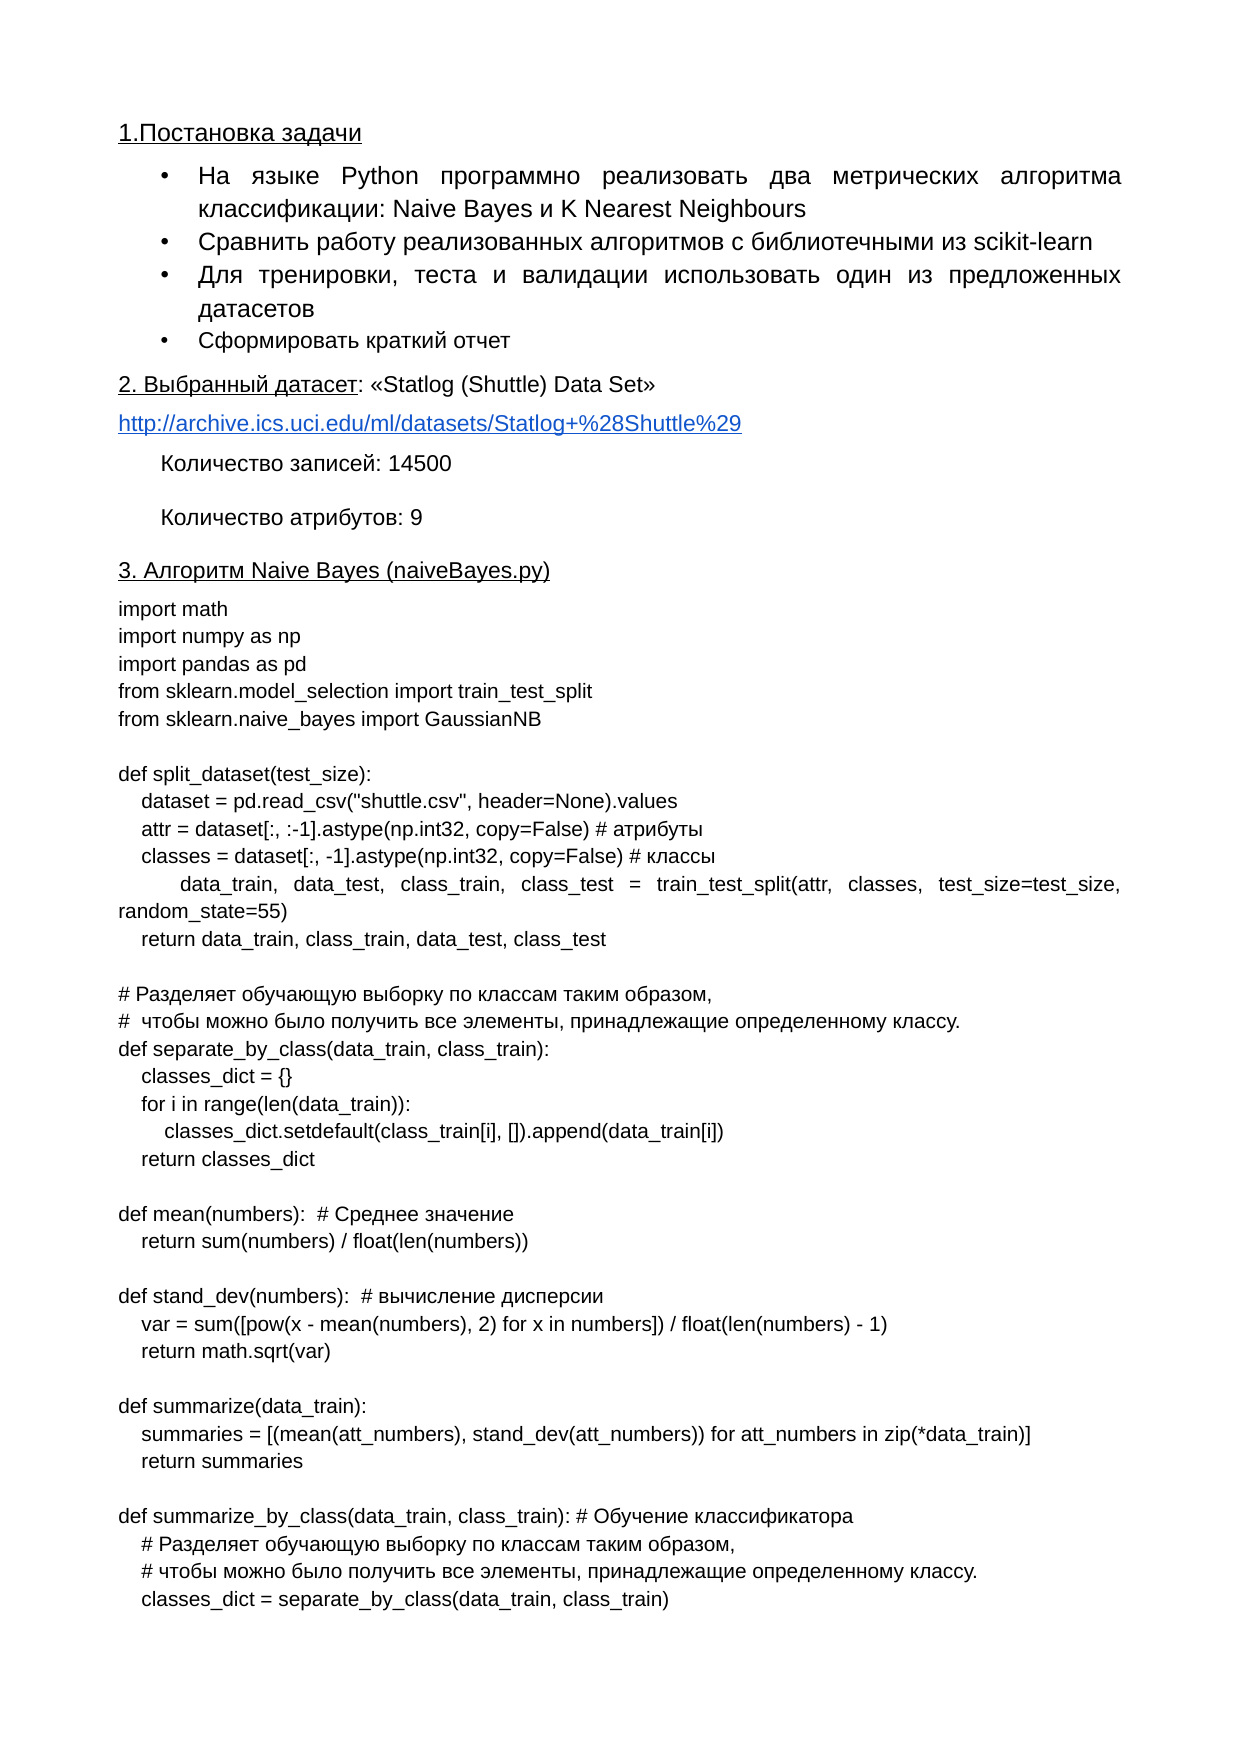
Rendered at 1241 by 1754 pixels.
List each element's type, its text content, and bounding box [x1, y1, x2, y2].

text http://archive.ics.uci.edu/ml/datasets/Statlog+%28Shuttle%29 [118, 410, 1122, 437]
text def summarize(data_train): [118, 1394, 1122, 1418]
text from sklearn.model_selection import train_test_split [118, 679, 1122, 703]
text return sum(numbers) / float(len(numbers)) [118, 1229, 1122, 1253]
text return data_train, class_train, data_test, class_test [118, 926, 1122, 950]
text return summaries [118, 1449, 1122, 1473]
text data_train, data_test, class_train, class_test = train_test_split(attr, classes, test_size=test_size, random_state=55) [118, 871, 1122, 923]
text import math [118, 596, 1122, 620]
text dataset = pd.read_csv("shuttle.csv", header=None).values [118, 789, 1122, 813]
text # Разделяет обучающую выборку по классам таким образом, [118, 981, 1122, 1005]
text # чтобы можно было получить все элементы, принадлежащие определенному классу. [118, 1559, 1122, 1583]
text attr = dataset[:, :-1].astype(np.int32, copy=False) # атрибуты [118, 816, 1122, 840]
text Количество записей: 14500 [118, 450, 1122, 476]
text import pandas as pd [118, 651, 1122, 675]
text from sklearn.naive_bayes import GaussianNB [118, 706, 1122, 730]
text classes_dict.setdefault(class_train[i], []).append(data_train[i]) [118, 1119, 1122, 1143]
text import numpy as np [118, 624, 1122, 648]
text var = sum([pow(x - mean(numbers), 2) for x in numbers]) / float(len(numbers) - 1) [118, 1311, 1122, 1335]
text # чтобы можно было получить все элементы, принадлежащие определенному классу. [118, 1009, 1122, 1033]
text 1.Постановка задачи [118, 118, 1122, 147]
text Количество атрибутов: 9 [118, 503, 1122, 530]
text return classes_dict [118, 1146, 1122, 1170]
text def separate_by_class(data_train, class_train): [118, 1036, 1122, 1060]
text classes = dataset[:, -1].astype(np.int32, copy=False) # классы [118, 844, 1122, 868]
text classes_dict = {} [118, 1064, 1122, 1088]
text return math.sqrt(var) [118, 1339, 1122, 1363]
list Сравнить работу реализованных алгоритмов с библиотечными из scikit-learn [160, 227, 1122, 256]
text for i in range(len(data_train)): [118, 1091, 1122, 1115]
text # Разделяет обучающую выборку по классам таким образом, [118, 1531, 1122, 1555]
list На языке Python программно реализовать два метрических алгоритма классификации: Naive Bayes и K Nearest Neighbours [160, 161, 1122, 223]
text classes_dict = separate_by_class(data_train, class_train) [118, 1586, 1122, 1610]
list Сформировать краткий отчет [160, 327, 1122, 353]
text def summarize_by_class(data_train, class_train): # Обучение классификатора [118, 1504, 1122, 1528]
text 3. Алгоритм Naive Bayes (naiveBayes.py) [118, 557, 1122, 583]
list Для тренировки, теста и валидации использовать один из предложенных датасетов [160, 261, 1122, 322]
text summaries = [(mean(att_numbers), stand_dev(att_numbers)) for att_numbers in zip(*data_train)] [118, 1421, 1122, 1445]
text def split_dataset(test_size): [118, 761, 1122, 785]
text 2. Выбранный датасет: «Statlog (Shuttle) Data Set» [118, 371, 1122, 397]
text def stand_dev(numbers): # вычисление дисперсии [118, 1284, 1122, 1308]
text def mean(numbers): # Среднее значение [118, 1201, 1122, 1225]
